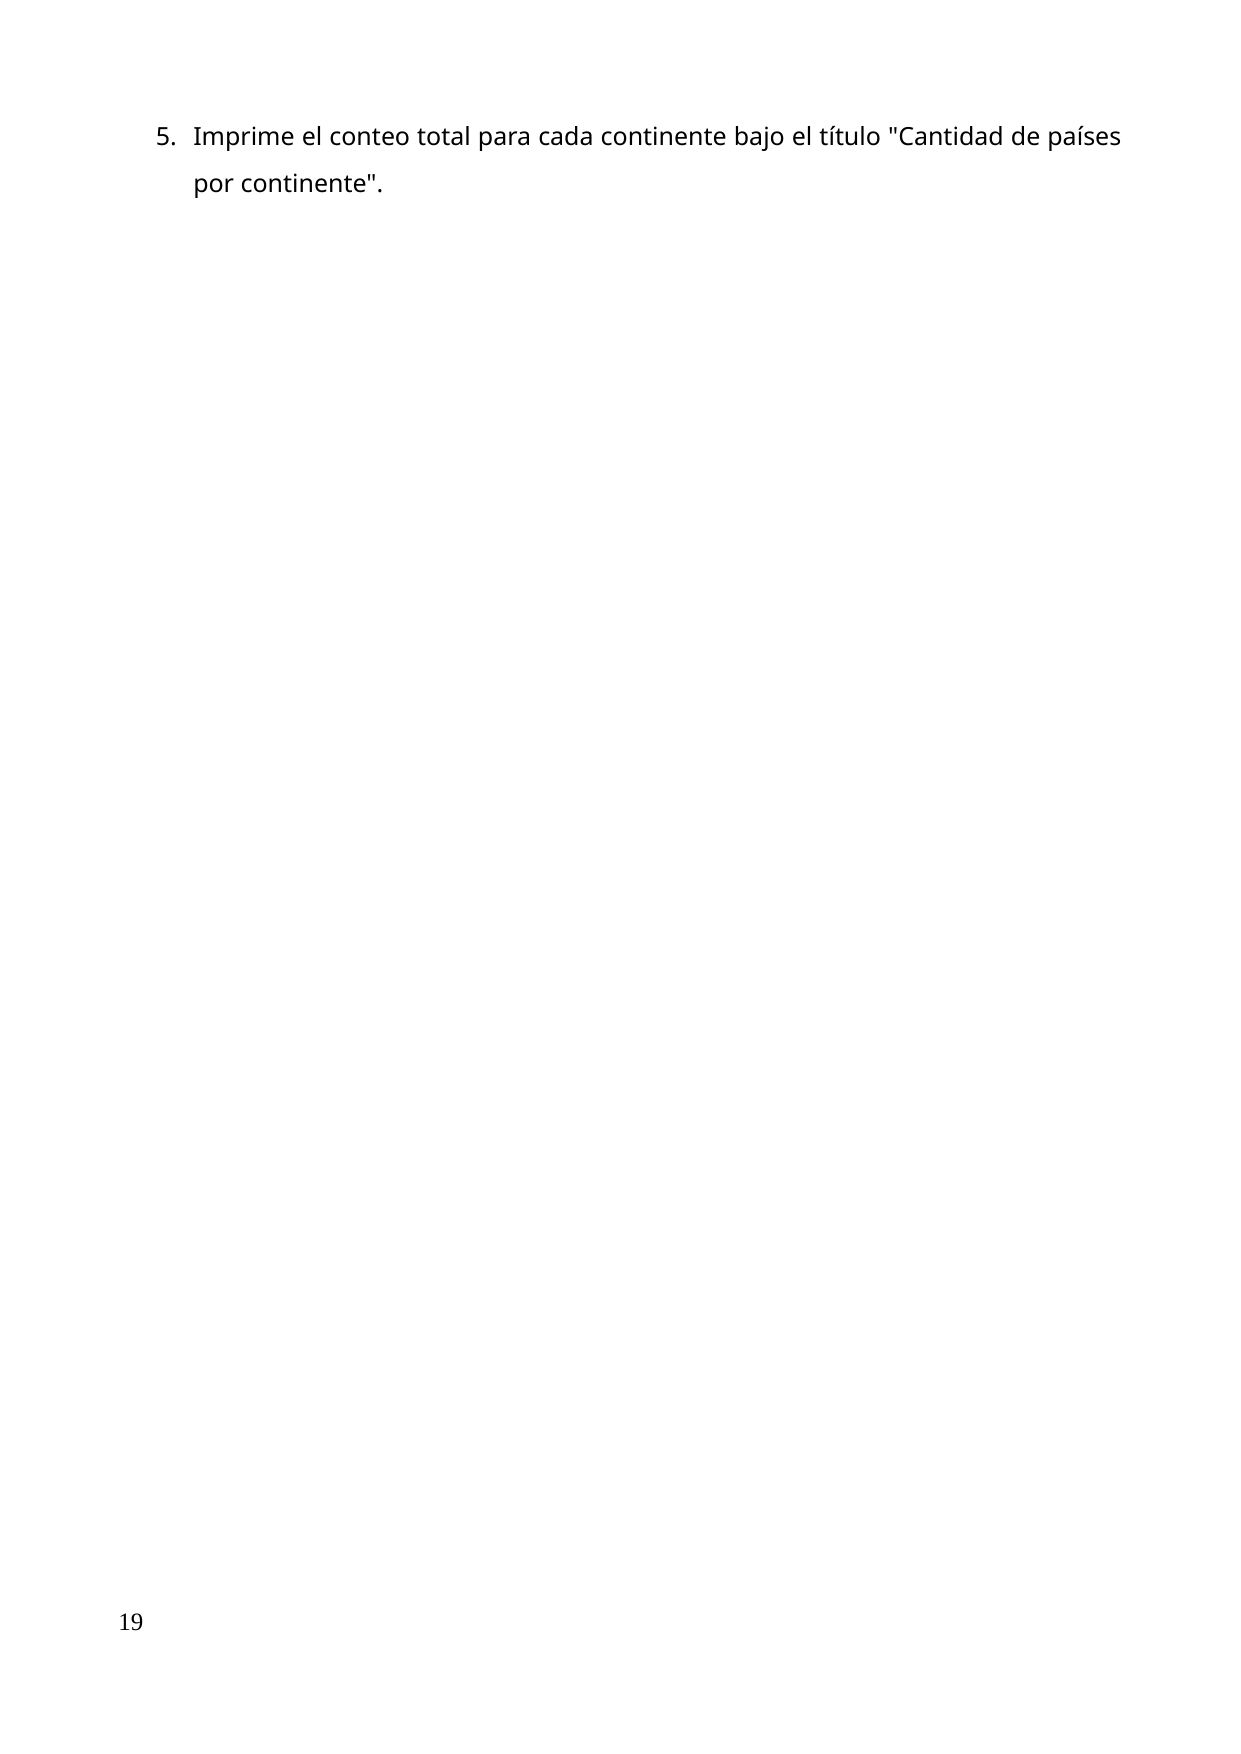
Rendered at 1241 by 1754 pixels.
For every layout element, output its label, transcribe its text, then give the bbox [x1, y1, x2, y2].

list Imprime el conteo total para cada continente bajo el título "Cantidad de países por continente". [156, 118, 1122, 200]
